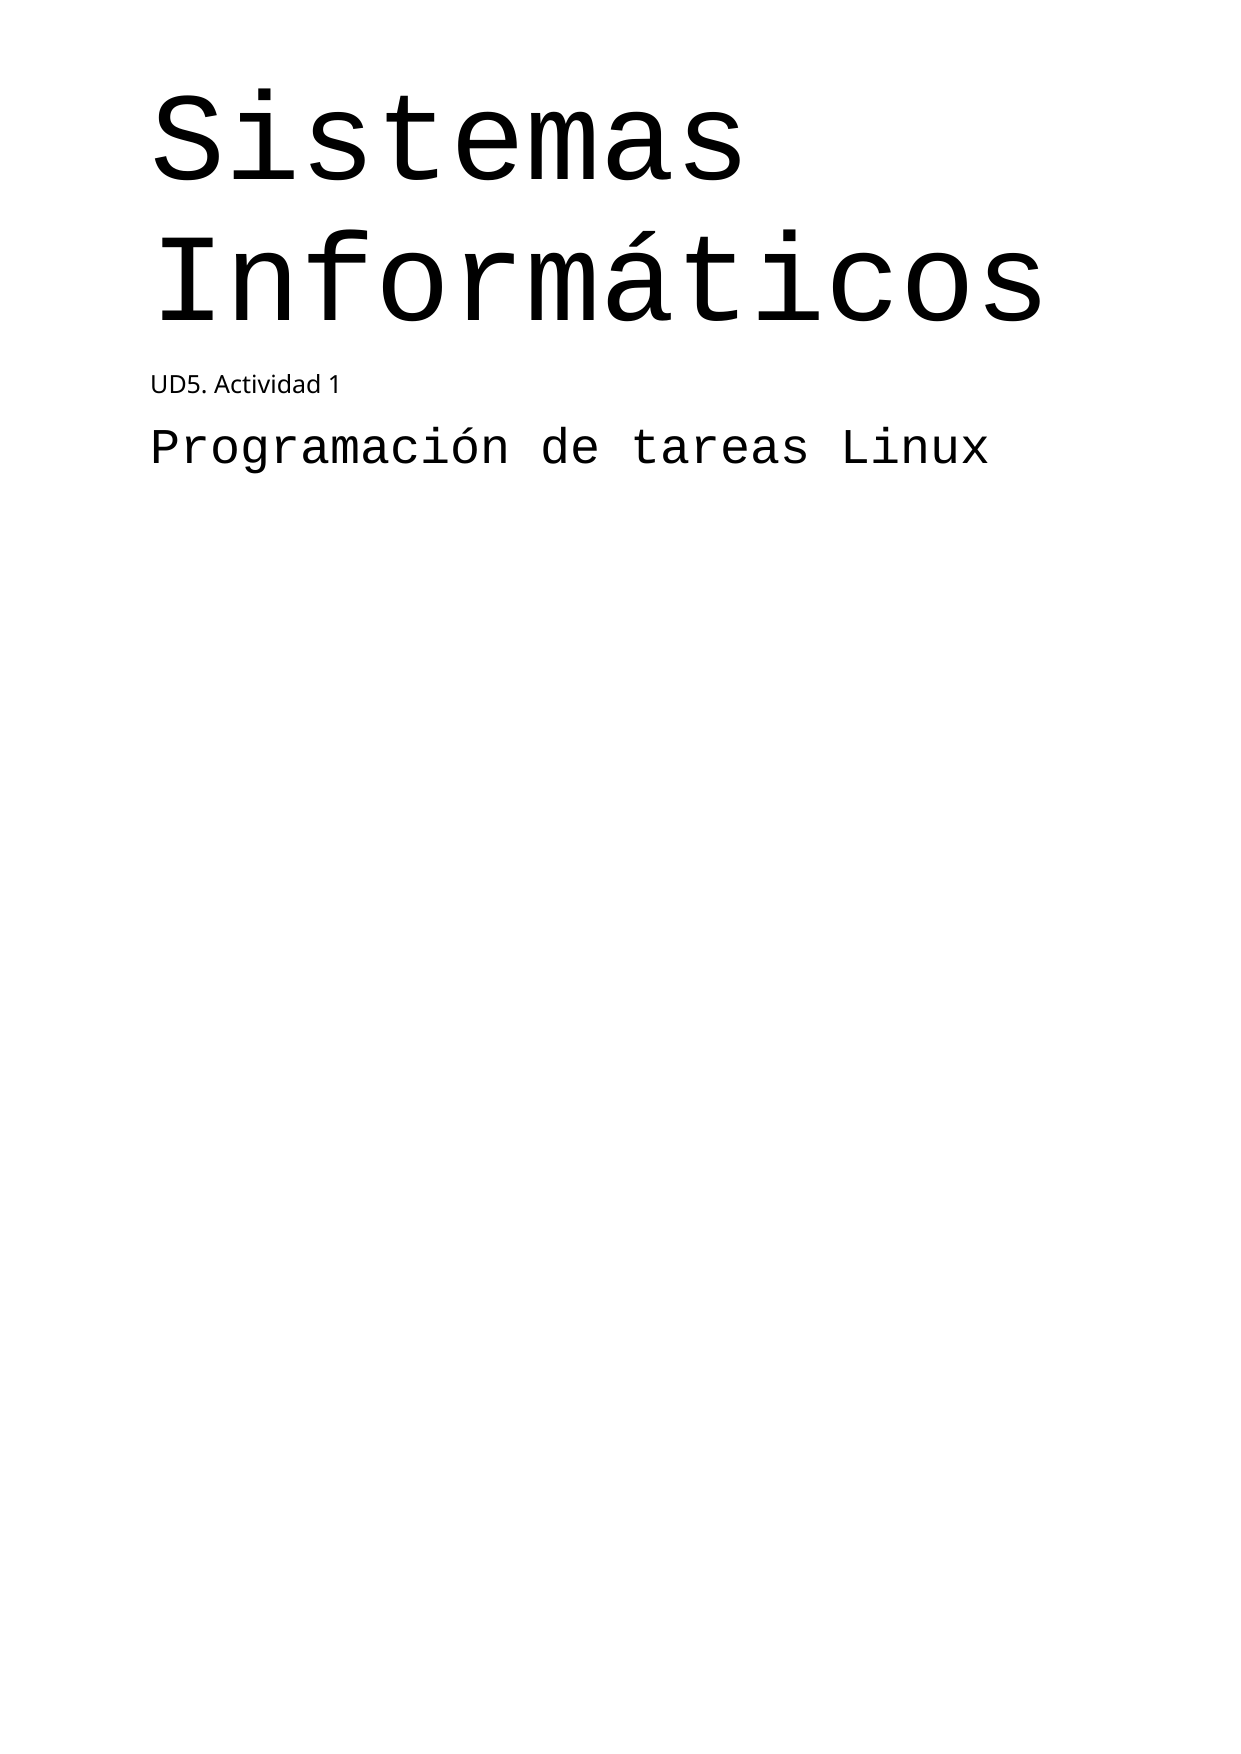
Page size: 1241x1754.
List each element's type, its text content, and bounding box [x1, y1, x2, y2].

text UD5. Actividad 1 [150, 366, 1090, 401]
text Sistemas Informáticos [150, 75, 1090, 358]
text Programación de tareas Linux [150, 422, 1090, 479]
